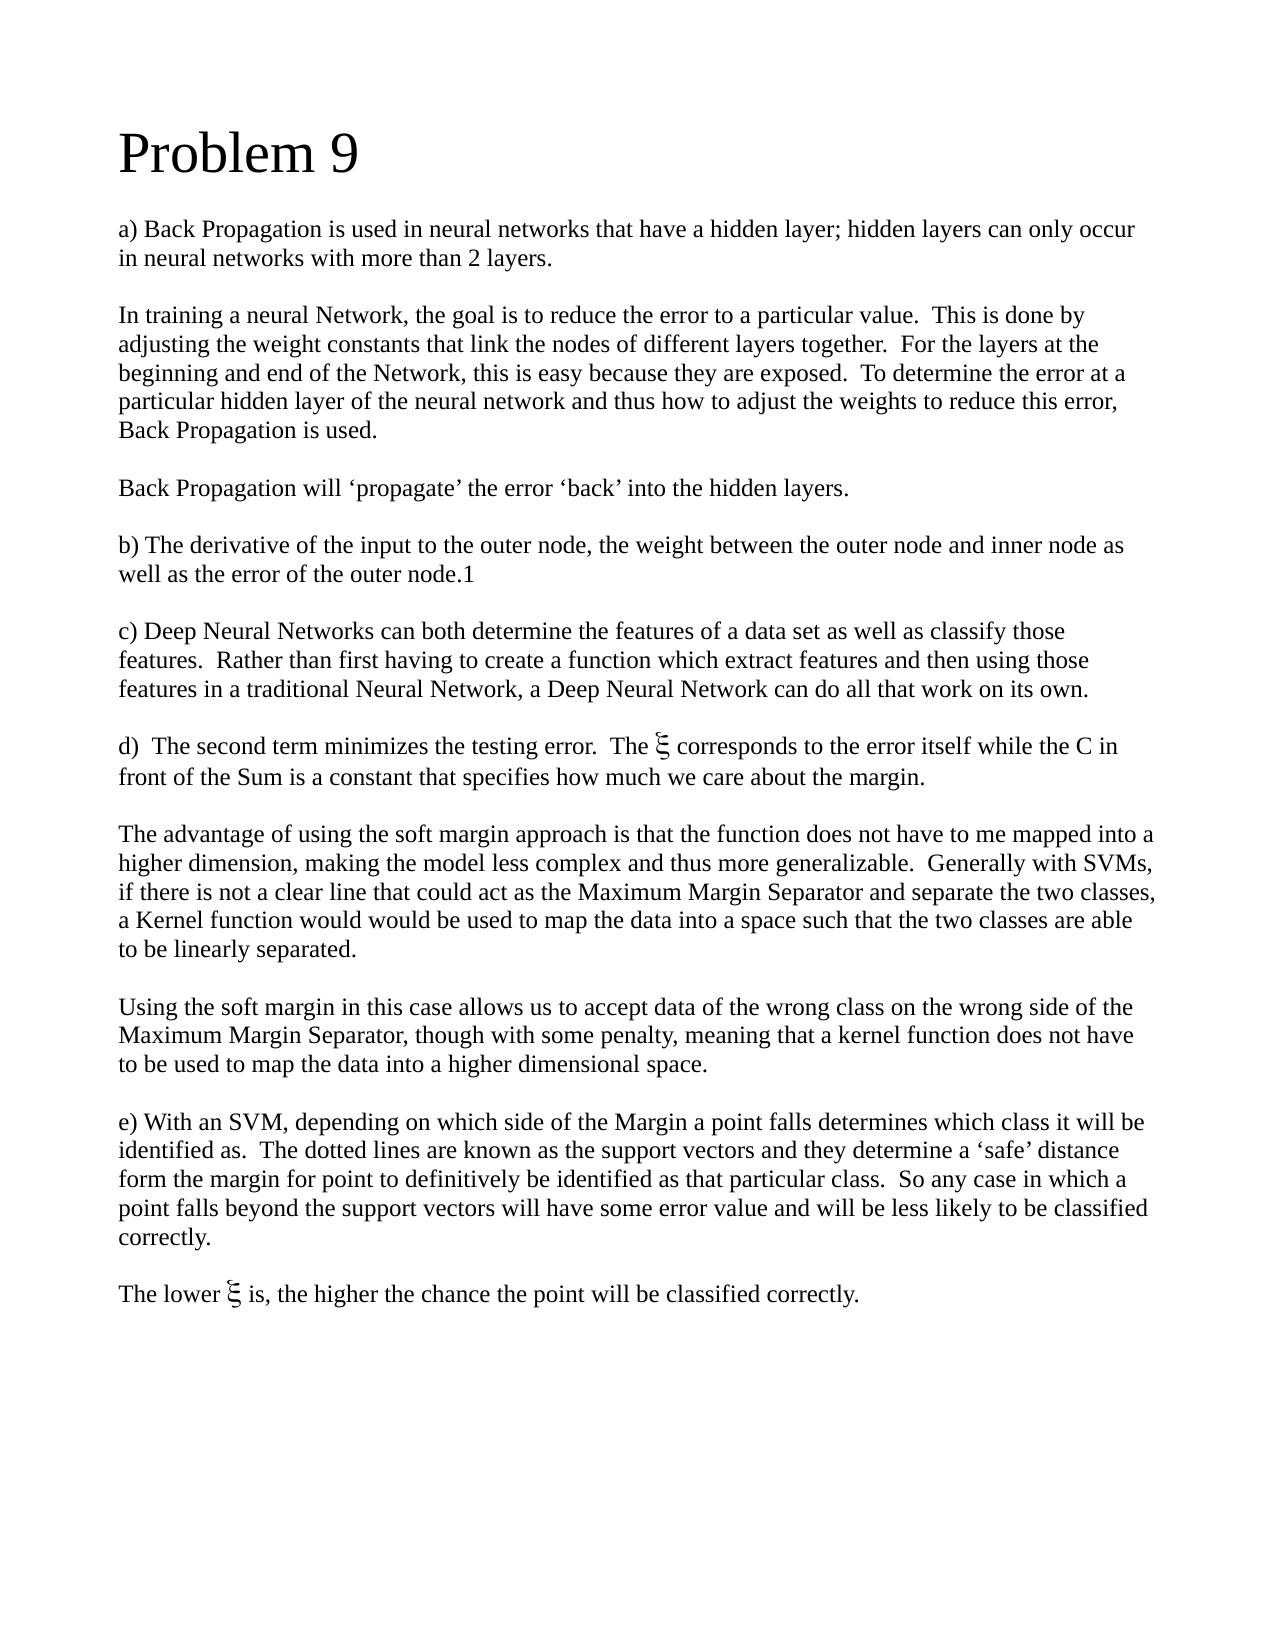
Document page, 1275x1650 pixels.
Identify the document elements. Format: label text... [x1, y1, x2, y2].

text Back Propagation will ‘propagate’ the error ‘back’ into the hidden layers. [118, 473, 1157, 501]
text Problem 9 [118, 118, 1157, 185]
text e) With an SVM, depending on which side of the Margin a point falls determines which class it will be identified as. The dotted lines are known as the support vectors and they determine a ‘safe’ distance form the margin for point to definitively be identified as that particular class. So any case in which a point falls beyond the support vectors will have some error value and will be less likely to be classified correctly. [118, 1107, 1157, 1250]
text a) Back Propagation is used in neural networks that have a hidden layer; hidden layers can only occur in neural networks with more than 2 layers. [118, 214, 1157, 271]
text b) The derivative of the input to the outer node, the weight between the outer node and inner node as well as the error of the outer node.1 [118, 530, 1157, 588]
text d) The second term minimizes the testing error. The  corresponds to the error itself while the C in front of the Sum is a constant that specifies how much we care about the margin. [118, 731, 1157, 790]
text c) Deep Neural Networks can both determine the features of a data set as well as classify those features. Rather than first having to create a function which extract features and then using those features in a traditional Neural Network, a Deep Neural Network can do all that work on its own. [118, 616, 1157, 703]
text Using the soft margin in this case allows us to accept data of the wrong class on the wrong side of the Maximum Margin Separator, though with some penalty, meaning that a kernel function does not have to be used to map the data into a higher dimensional space. [118, 992, 1157, 1078]
text In training a neural Network, the goal is to reduce the error to a particular value. This is done by adjusting the weight constants that link the nodes of different layers together. For the layers at the beginning and end of the Network, this is easy because they are exposed. To determine the error at a particular hidden layer of the neural network and thus how to adjust the weights to reduce this error, Back Propagation is used. [118, 300, 1157, 444]
text The advantage of using the soft margin approach is that the function does not have to me mapped into a higher dimension, making the model less complex and thus more generalizable. Generally with SVMs, if there is not a clear line that could act as the Maximum Margin Separator and separate the two classes, a Kernel function would would be used to map the data into a space such that the two classes are able to be linearly separated. [118, 819, 1157, 963]
text The lower  is, the higher the chance the point will be classified correctly. [118, 1279, 1157, 1309]
